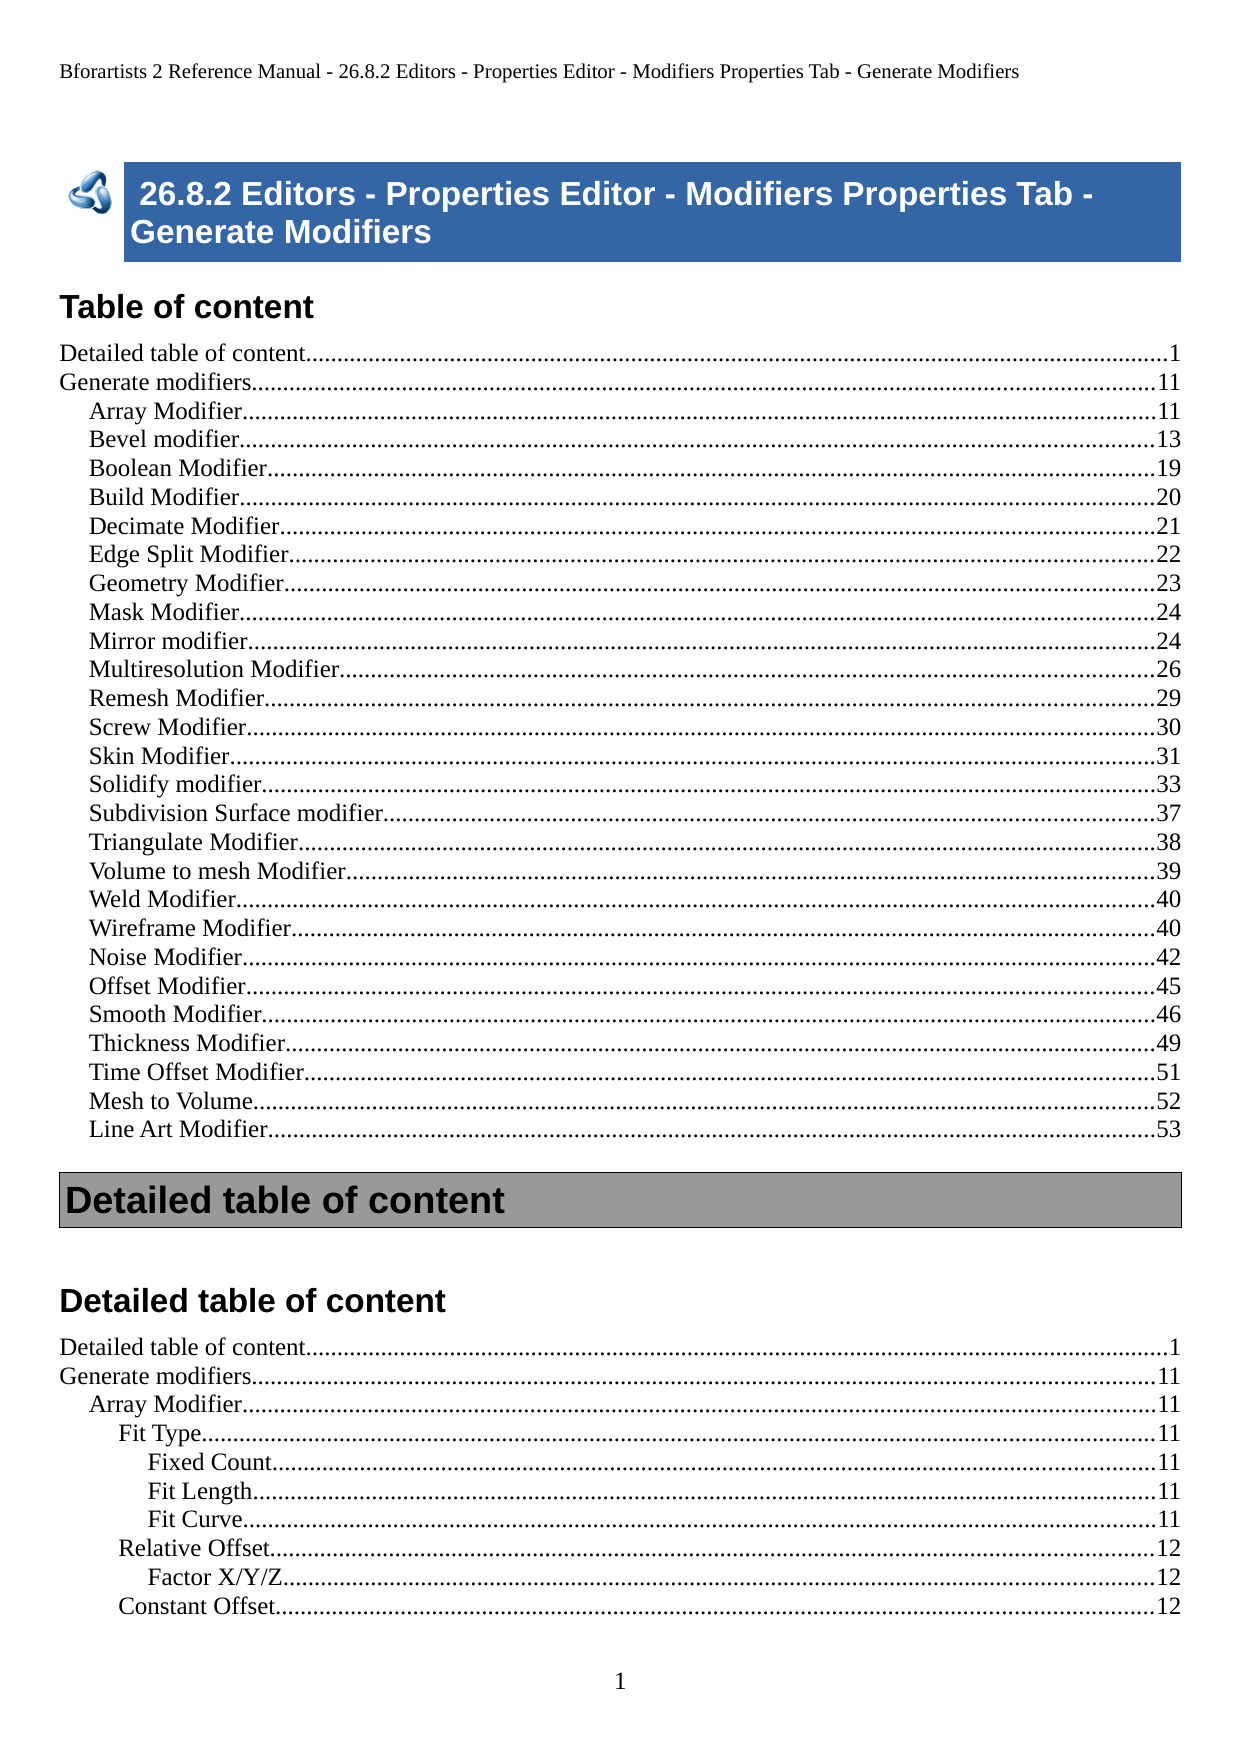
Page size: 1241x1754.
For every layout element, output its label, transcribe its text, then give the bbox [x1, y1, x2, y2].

text Subdivision Surface modifier 37 [88, 798, 1181, 827]
text Decimate Modifier 21 [88, 511, 1181, 539]
text Multiresolution Modifier 26 [88, 654, 1181, 683]
subtitle Detailed table of content [59, 1281, 1181, 1319]
text Line Art Modifier 53 [88, 1114, 1181, 1143]
text Generate modifiers 11 [59, 1361, 1181, 1389]
text Fixed Count 11 [147, 1447, 1181, 1476]
text Array Modifier 11 [88, 1389, 1181, 1418]
text Constant Offset 12 [118, 1591, 1181, 1619]
text Triangulate Modifier 38 [88, 827, 1181, 856]
text Mask Modifier 24 [88, 597, 1181, 626]
text Weld Modifier 40 [88, 884, 1181, 913]
text Build Modifier 20 [88, 482, 1181, 511]
text Detailed table of content 1 [59, 338, 1181, 367]
text Mesh to Volume 52 [88, 1086, 1181, 1114]
text Solidify modifier 33 [88, 769, 1181, 798]
text Remesh Modifier 29 [88, 683, 1181, 712]
text Geometry Modifier 23 [88, 568, 1181, 597]
picture [65, 167, 114, 217]
text Boolean Modifier 19 [88, 453, 1181, 482]
text Fit Type 11 [118, 1418, 1181, 1447]
table_header 26.8.2 Editors - Properties Editor - Modifiers Properties Tab - Generate Modifiers [124, 162, 1181, 262]
text Screw Modifier 30 [88, 712, 1181, 741]
text Smooth Modifier 46 [88, 999, 1181, 1028]
text Noise Modifier 42 [88, 942, 1181, 971]
text Skin Modifier 31 [88, 741, 1181, 769]
text Array Modifier 11 [88, 396, 1181, 424]
text Generate modifiers 11 [59, 367, 1181, 396]
text Bevel modifier 13 [88, 424, 1181, 453]
text Offset Modifier 45 [88, 971, 1181, 999]
text Fit Curve 11 [147, 1504, 1181, 1533]
subtitle Table of content [59, 287, 1181, 326]
text Wireframe Modifier 40 [88, 913, 1181, 942]
text Volume to mesh Modifier 39 [88, 856, 1181, 884]
text Mirror modifier 24 [88, 626, 1181, 654]
text Fit Length 11 [147, 1476, 1181, 1504]
table_header Detailed table of content [60, 1173, 1181, 1227]
table_header [59, 162, 124, 262]
text Time Offset Modifier 51 [88, 1057, 1181, 1086]
text Edge Split Modifier 22 [88, 539, 1181, 568]
text Thickness Modifier 49 [88, 1028, 1181, 1057]
text Relative Offset 12 [118, 1533, 1181, 1562]
text Detailed table of content 1 [59, 1332, 1181, 1361]
text Factor X/Y/Z 12 [147, 1562, 1181, 1591]
